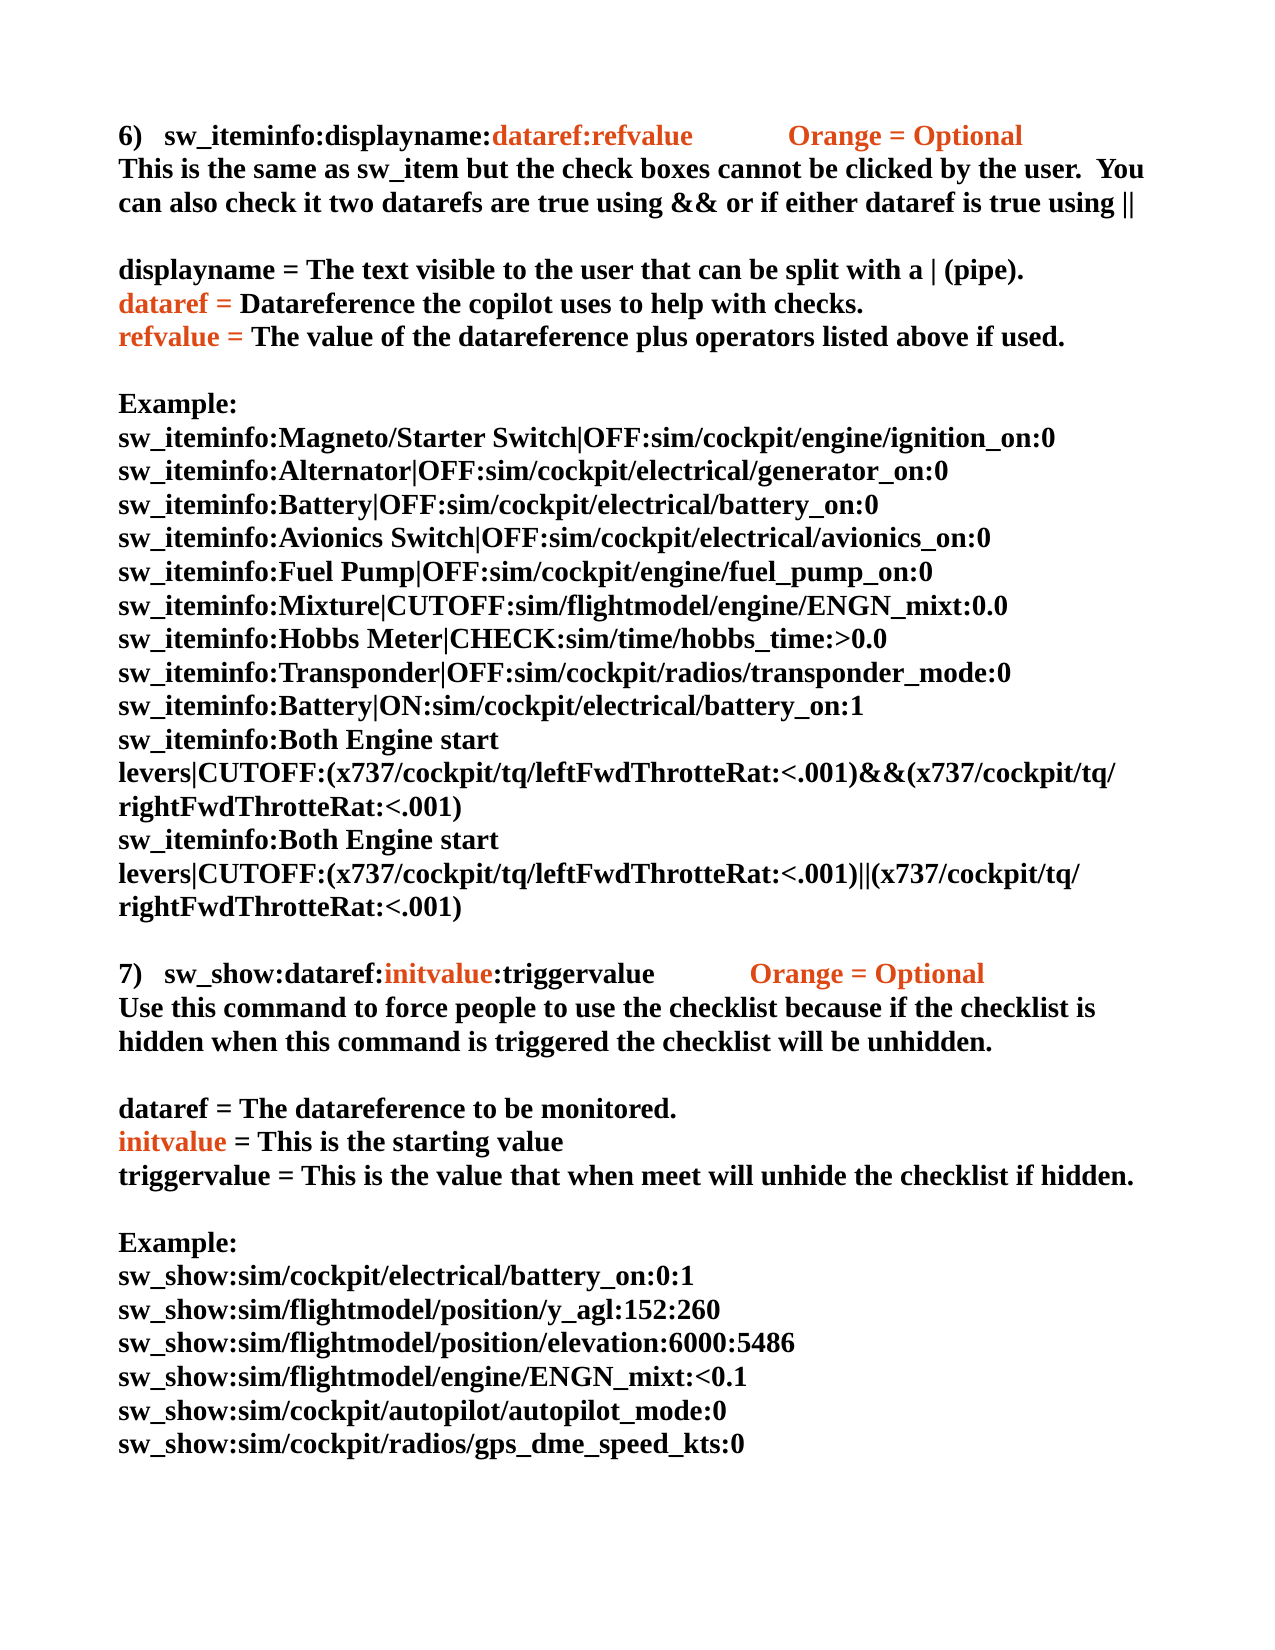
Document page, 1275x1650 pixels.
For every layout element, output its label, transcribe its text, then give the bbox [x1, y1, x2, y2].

text refvalue = The value of the datareference plus operators listed above if used. [118, 319, 1157, 353]
text sw_iteminfo:Battery|ON:sim/cockpit/electrical/battery_on:1 [118, 688, 1157, 722]
text sw_show:sim/flightmodel/engine/ENGN_mixt:<0.1 [118, 1359, 1157, 1393]
text initvalue = This is the starting value [118, 1124, 1157, 1158]
text sw_show:sim/cockpit/radios/gps_dme_speed_kts:0 [118, 1426, 1157, 1460]
text sw_iteminfo:Both Engine start levers|CUTOFF:(x737/cockpit/tq/leftFwdThrotteRat:<.001)&&(x737/cockpit/tq/rightFwdThrotteRat:<.001) [118, 722, 1157, 822]
text This is the same as sw_item but the check boxes cannot be clicked by the user. You can also check it two datarefs are true using && or if either dataref is true using || [118, 152, 1157, 219]
text sw_iteminfo:Magneto/Starter Switch|OFF:sim/cockpit/engine/ignition_on:0 [118, 420, 1157, 453]
text sw_iteminfo:Both Engine start levers|CUTOFF:(x737/cockpit/tq/leftFwdThrotteRat:<.001)||(x737/cockpit/tq/rightFwdThrotteRat:<.001) [118, 822, 1157, 923]
text triggervalue = This is the value that when meet will unhide the checklist if hidden. [118, 1158, 1157, 1191]
text sw_iteminfo:Hobbs Meter|CHECK:sim/time/hobbs_time:>0.0 [118, 621, 1157, 655]
text sw_iteminfo:Alternator|OFF:sim/cockpit/electrical/generator_on:0 [118, 453, 1157, 487]
text sw_iteminfo:Fuel Pump|OFF:sim/cockpit/engine/fuel_pump_on:0 [118, 554, 1157, 588]
text sw_iteminfo:Transponder|OFF:sim/cockpit/radios/transponder_mode:0 [118, 655, 1157, 688]
text 7) sw_show:dataref:initvalue:triggervalue Orange = Optional [118, 957, 1157, 990]
text dataref = The datareference to be monitored. [118, 1091, 1157, 1124]
text Example: [118, 1225, 1157, 1258]
text sw_iteminfo:Mixture|CUTOFF:sim/flightmodel/engine/ENGN_mixt:0.0 [118, 588, 1157, 621]
text displayname = The text visible to the user that can be split with a | (pipe). [118, 252, 1157, 286]
text sw_show:sim/flightmodel/position/y_agl:152:260 [118, 1292, 1157, 1326]
text Example: [118, 386, 1157, 420]
text Use this command to force people to use the checklist because if the checklist is hidden when this command is triggered the checklist will be unhidden. [118, 990, 1157, 1057]
text 6) sw_iteminfo:displayname:dataref:refvalue Orange = Optional [118, 118, 1157, 152]
text sw_show:sim/flightmodel/position/elevation:6000:5486 [118, 1326, 1157, 1359]
text dataref = Datareference the copilot uses to help with checks. [118, 286, 1157, 319]
text sw_show:sim/cockpit/electrical/battery_on:0:1 [118, 1258, 1157, 1292]
text sw_iteminfo:Avionics Switch|OFF:sim/cockpit/electrical/avionics_on:0 [118, 521, 1157, 554]
text sw_show:sim/cockpit/autopilot/autopilot_mode:0 [118, 1393, 1157, 1426]
text sw_iteminfo:Battery|OFF:sim/cockpit/electrical/battery_on:0 [118, 487, 1157, 521]
